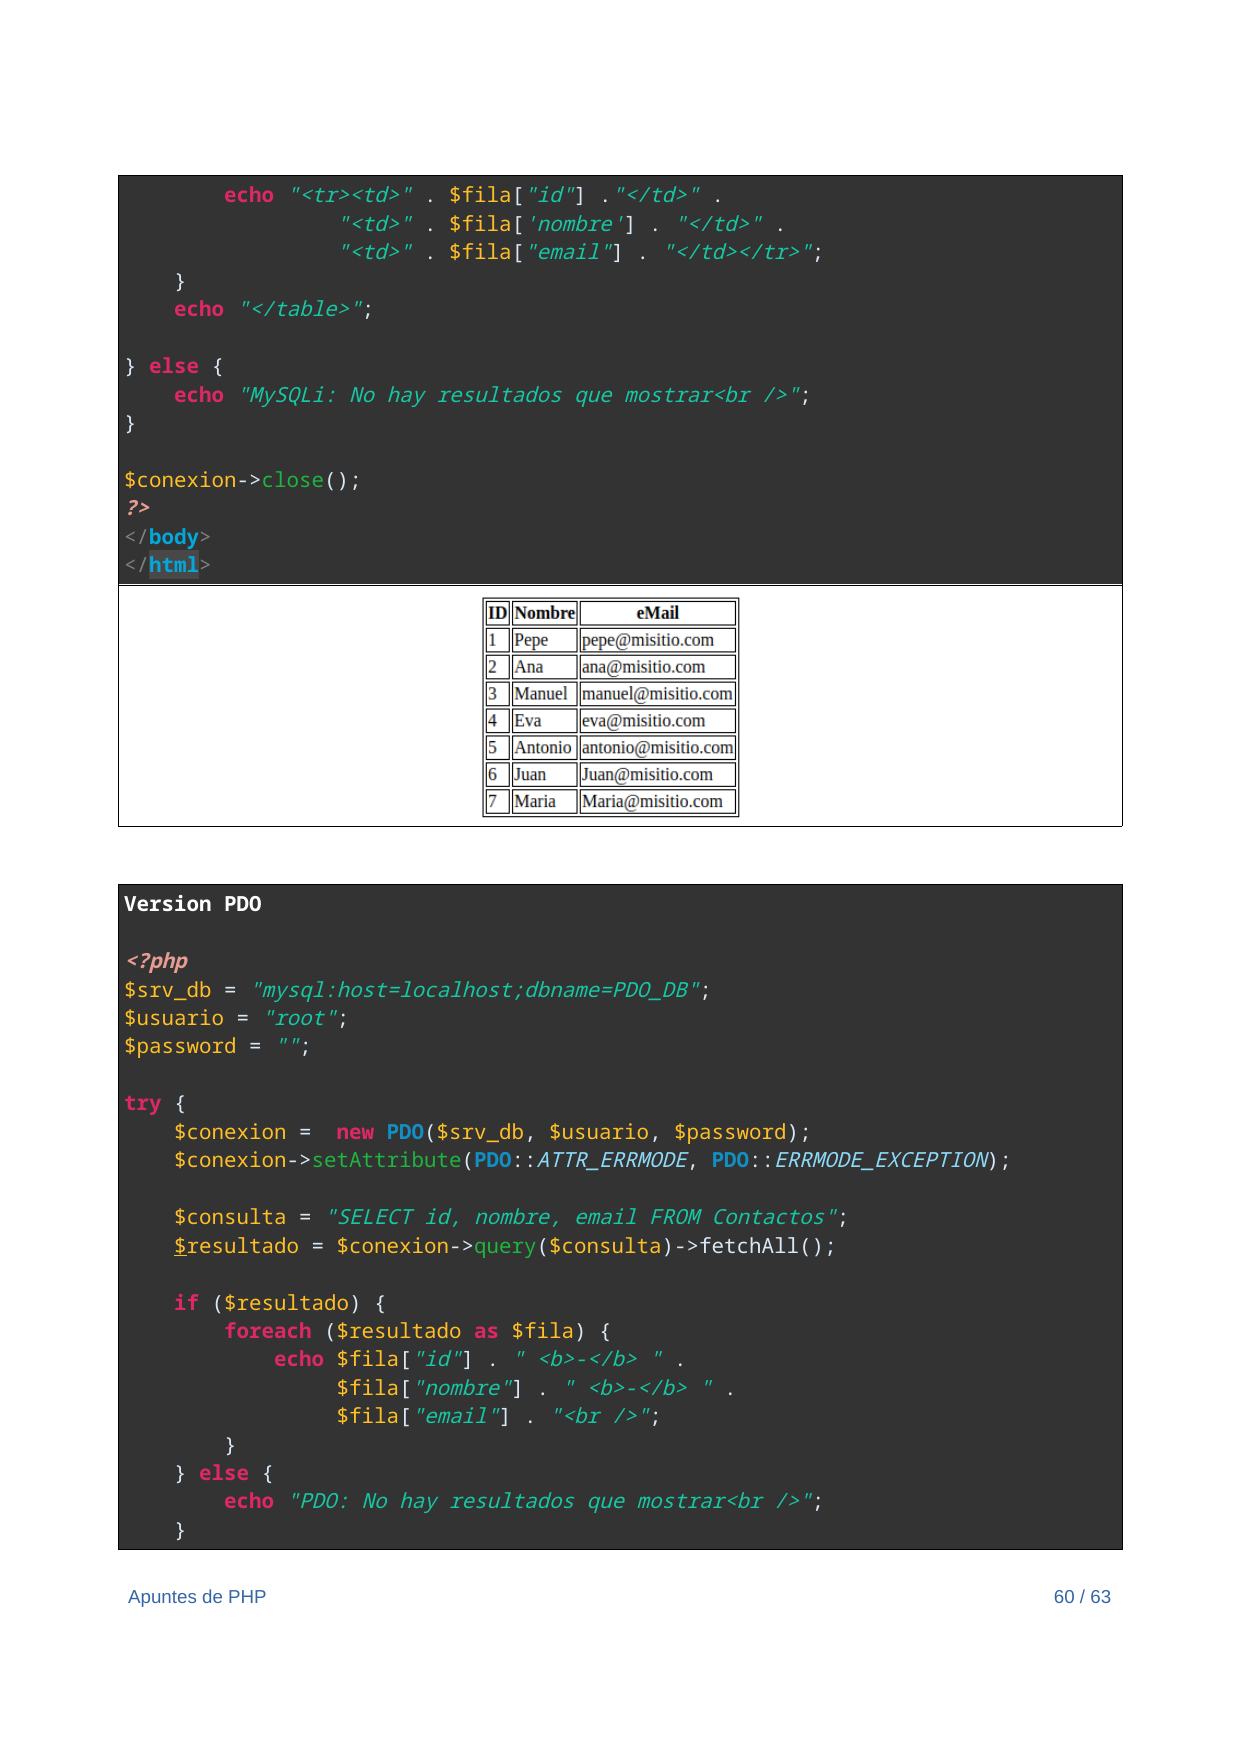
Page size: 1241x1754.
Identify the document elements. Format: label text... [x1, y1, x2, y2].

table_header echo "<tr><td>" . $fila["id"] ."</td>" . "<td>" . $fila['nombre'] . "</td>" . "<td>" . $fila["email"] . "</td></tr>"; } echo "</table>"; } else { echo "MySQLi: No hay resultados que mostrar<br />"; } $conexion->close(); ?> </body> </html> [119, 176, 1122, 584]
table_cell [119, 586, 1122, 826]
table_header Version PDO <?php $srv_db = "mysql:host=localhost;dbname=PDO_DB"; $usuario = "root"; $password = ""; try { $conexion = new PDO($srv_db, $usuario, $password); $conexion->setAttribute(PDO::ATTR_ERRMODE, PDO::ERRMODE_EXCEPTION); $consulta = "SELECT id, nombre, email FROM Contactos"; $resultado = $conexion->query($consulta)->fetchAll(); if ($resultado) { foreach ($resultado as $fila) { echo $fila["id"] . " <b>-</b> " . $fila["nombre"] . " <b>-</b> " . $fila["email"] . "<br />"; } } else { echo "PDO: No hay resultados que mostrar<br />"; } [119, 885, 1122, 1549]
picture [476, 592, 747, 824]
